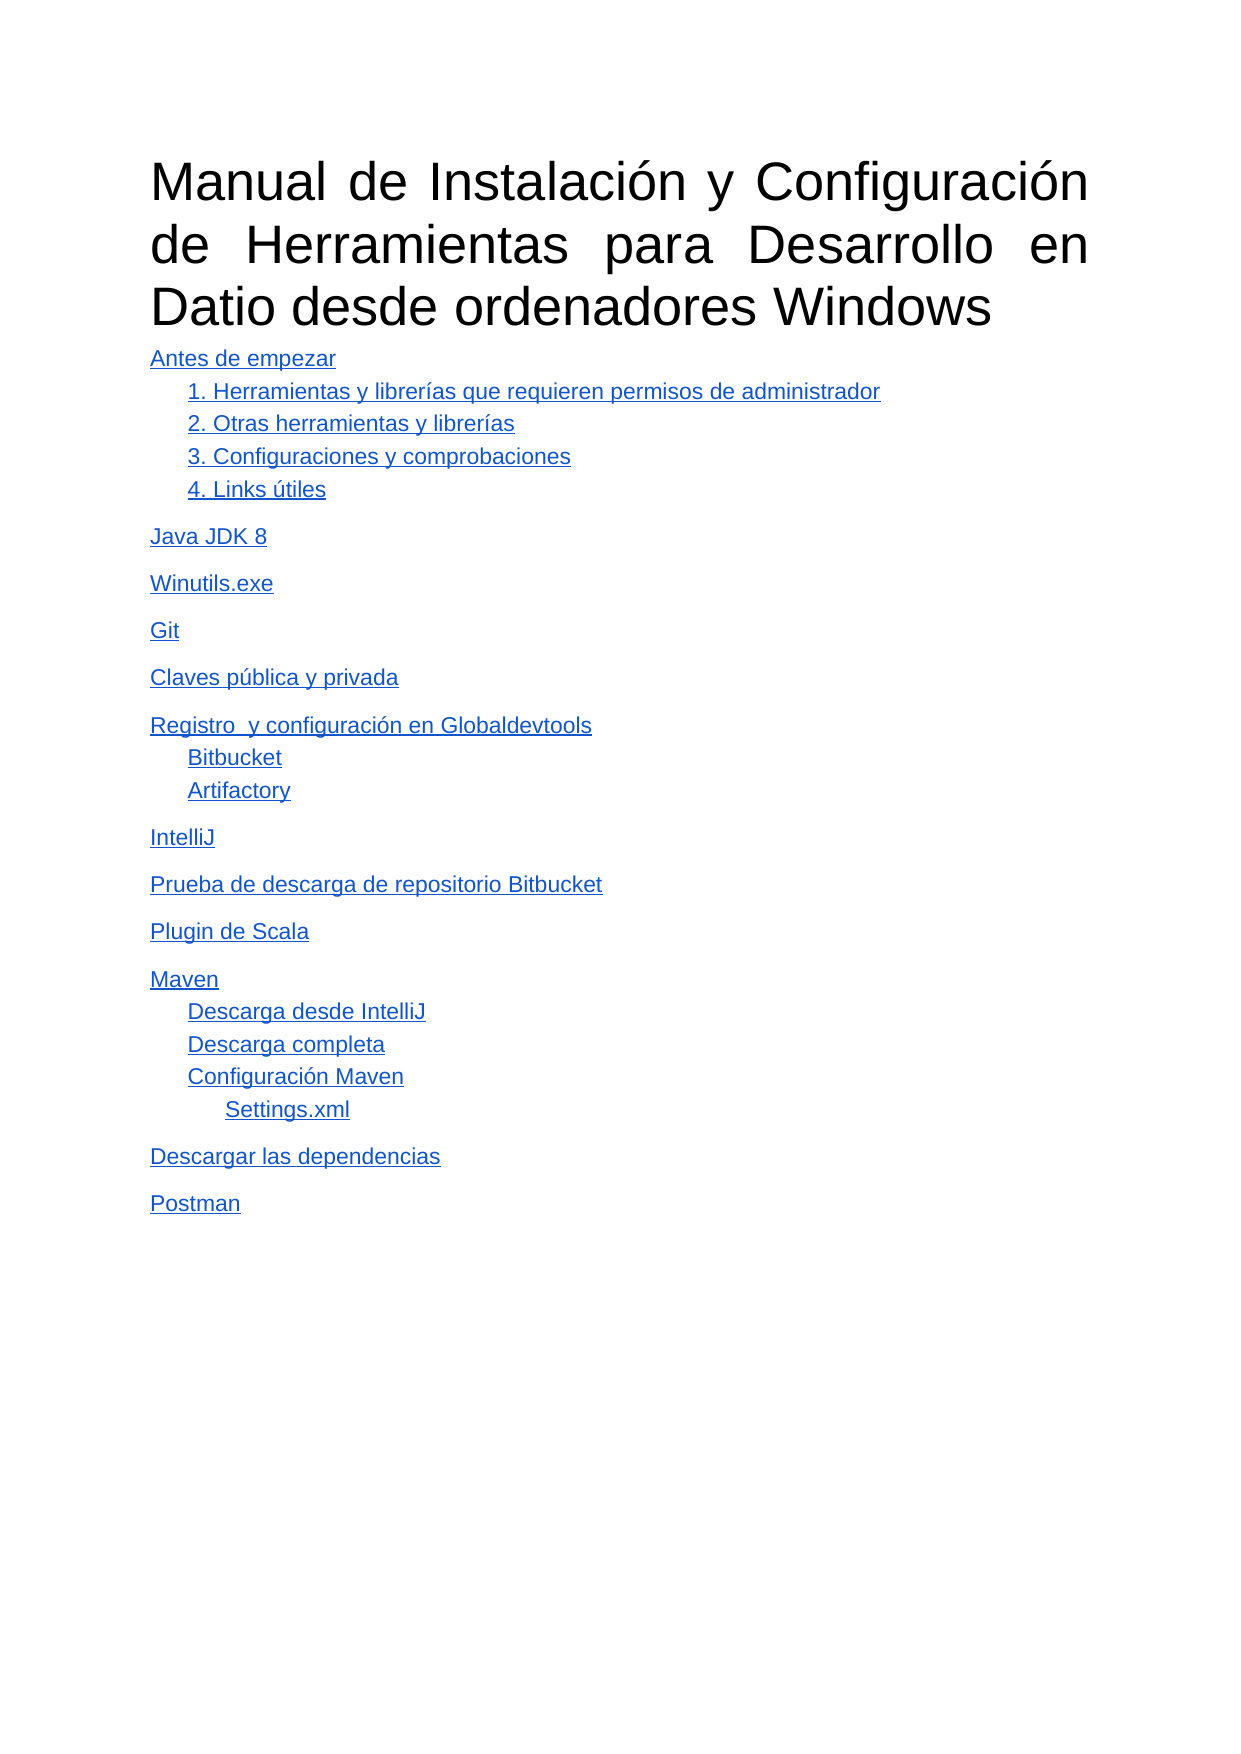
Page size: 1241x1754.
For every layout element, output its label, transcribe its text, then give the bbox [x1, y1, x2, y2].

text Registro y configuración en Globaldevtools [150, 712, 1090, 738]
text Descarga completa [187, 1031, 1090, 1057]
text 4. Links útiles [187, 476, 1090, 502]
text Settings.xml [225, 1096, 1090, 1122]
text 3. Configuraciones y comprobaciones [187, 443, 1090, 469]
text Plugin de Scala [150, 918, 1090, 945]
text Postman [150, 1190, 1090, 1217]
text Git [150, 617, 1090, 643]
text Artifactory [187, 777, 1090, 803]
text Prueba de descarga de repositorio Bitbucket [150, 871, 1090, 897]
text 1. Herramientas y librerías que requieren permisos de administrador [187, 378, 1090, 404]
text 2. Otras herramientas y librerías [187, 410, 1090, 437]
text Winutils.exe [150, 570, 1090, 596]
text Maven [150, 966, 1090, 992]
text Antes de empezar [150, 345, 1090, 372]
text Bitbucket [187, 744, 1090, 771]
title Manual de Instalación y Configuración de Herramientas para Desarrollo en Datio desde ordenadores Windows [150, 150, 1090, 337]
text Configuración Maven [187, 1063, 1090, 1090]
text Claves pública y privada [150, 664, 1090, 691]
text Java JDK 8 [150, 523, 1090, 549]
text IntelliJ [150, 824, 1090, 850]
text Descargar las dependencias [150, 1143, 1090, 1169]
text Descarga desde IntelliJ [187, 998, 1090, 1024]
